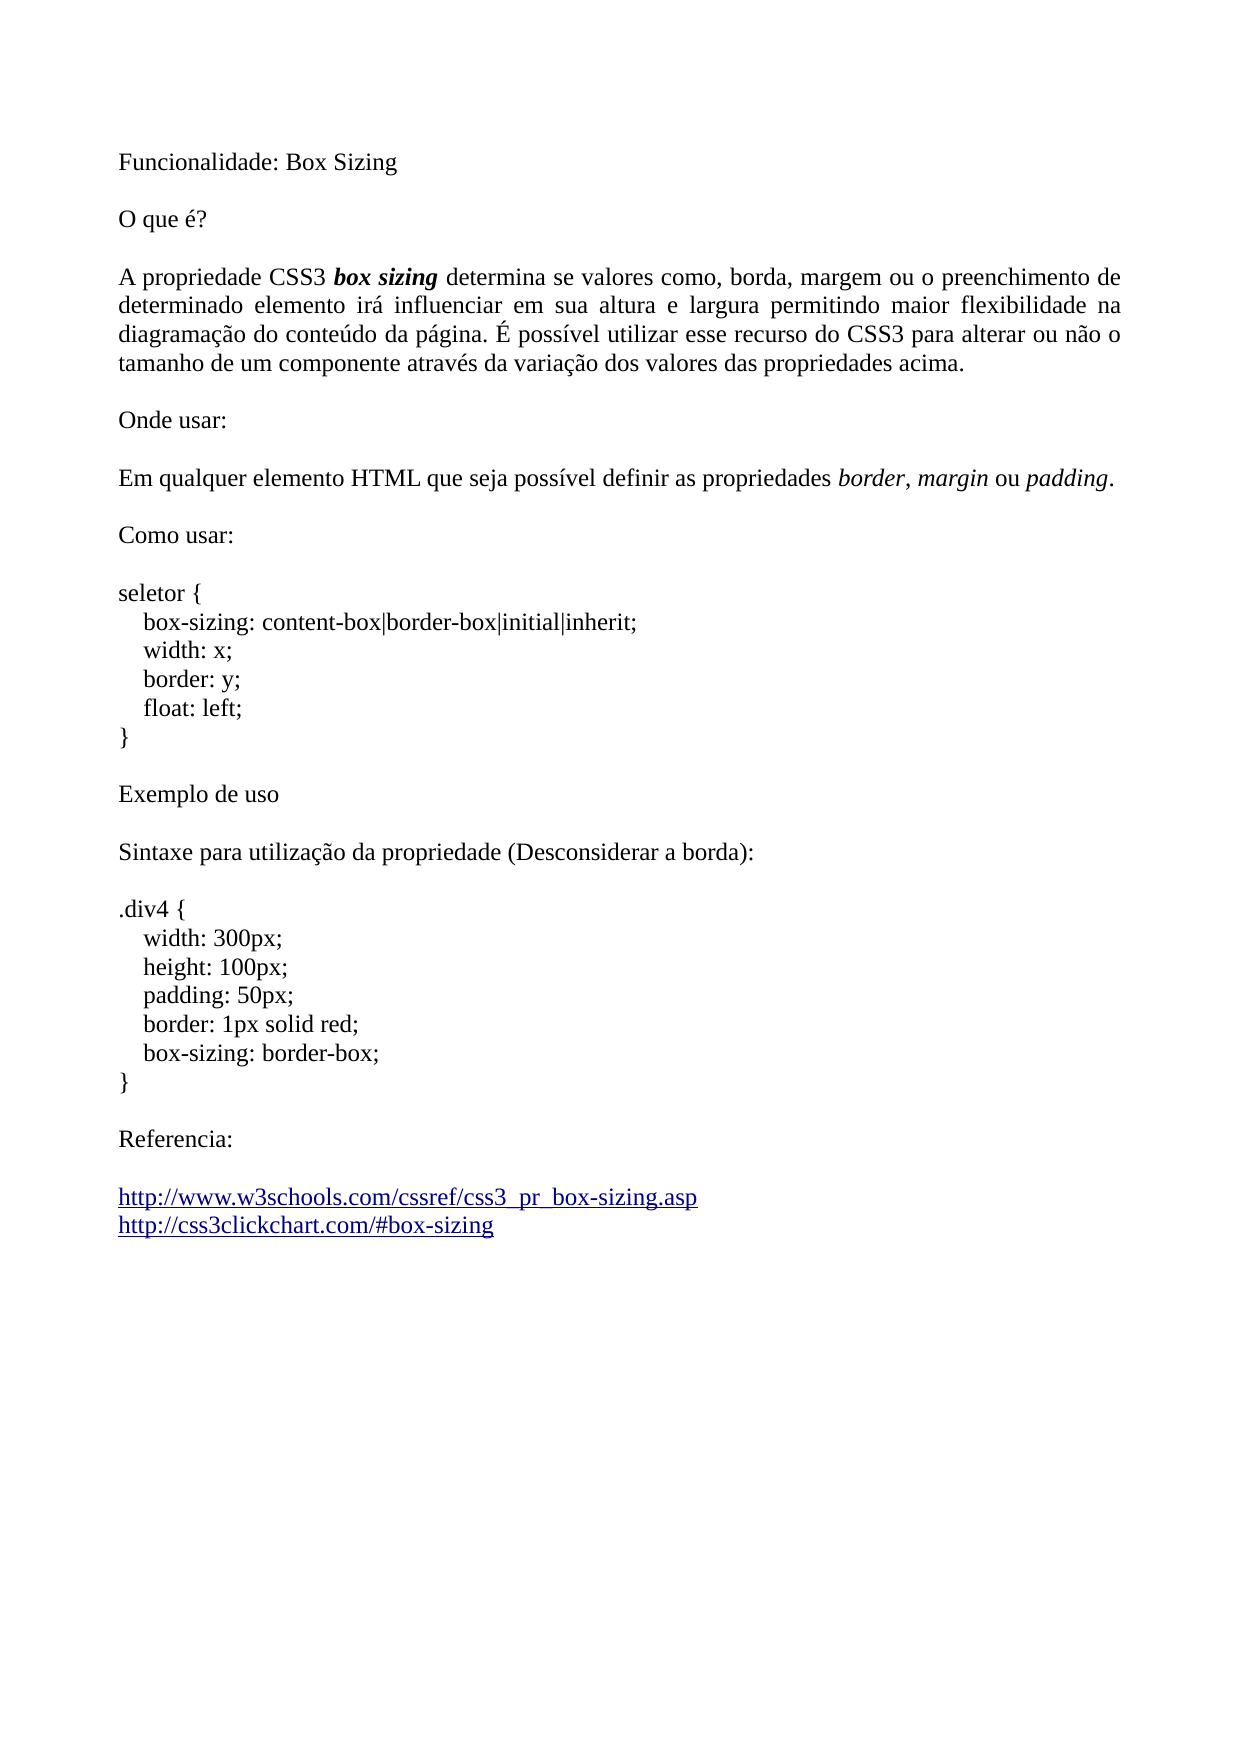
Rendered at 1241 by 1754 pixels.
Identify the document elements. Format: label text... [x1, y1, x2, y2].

text O que é? [118, 204, 1122, 233]
text Como usar: [118, 521, 1122, 549]
text Funcionalidade: Box Sizing [118, 147, 1122, 176]
text } [118, 722, 1122, 751]
text border: 1px solid red; [118, 1009, 1122, 1038]
text float: left; [118, 693, 1122, 722]
text A propriedade CSS3 box sizing determina se valores como, borda, margem ou o preenchimento de determinado elemento irá influenciar em sua altura e largura permitindo maior flexibilidade na diagramação do conteúdo da página. É possível utilizar esse recurso do CSS3 para alterar ou não o tamanho de um componente através da variação dos valores das propriedades acima. [118, 262, 1122, 377]
text Sintaxe para utilização da propriedade (Desconsiderar a borda): [118, 837, 1122, 866]
text Onde usar: [118, 406, 1122, 434]
text } [118, 1067, 1122, 1096]
text height: 100px; [118, 952, 1122, 981]
text Referencia: [118, 1124, 1122, 1153]
text .div4 { [118, 894, 1122, 923]
text width: 300px; [118, 923, 1122, 952]
text padding: 50px; [118, 981, 1122, 1009]
text border: y; [118, 664, 1122, 693]
text box-sizing: border-box; [118, 1038, 1122, 1067]
text width: x; [118, 636, 1122, 664]
text seletor { [118, 578, 1122, 607]
text box-sizing: content-box|border-box|initial|inherit; [118, 607, 1122, 636]
text Exemplo de uso [118, 779, 1122, 808]
text http://css3clickchart.com/#box-sizing [118, 1211, 1122, 1239]
text Em qualquer elemento HTML que seja possível definir as propriedades border, margin ou padding. [118, 463, 1122, 492]
text http://www.w3schools.com/cssref/css3_pr_box-sizing.asp [118, 1182, 1122, 1211]
